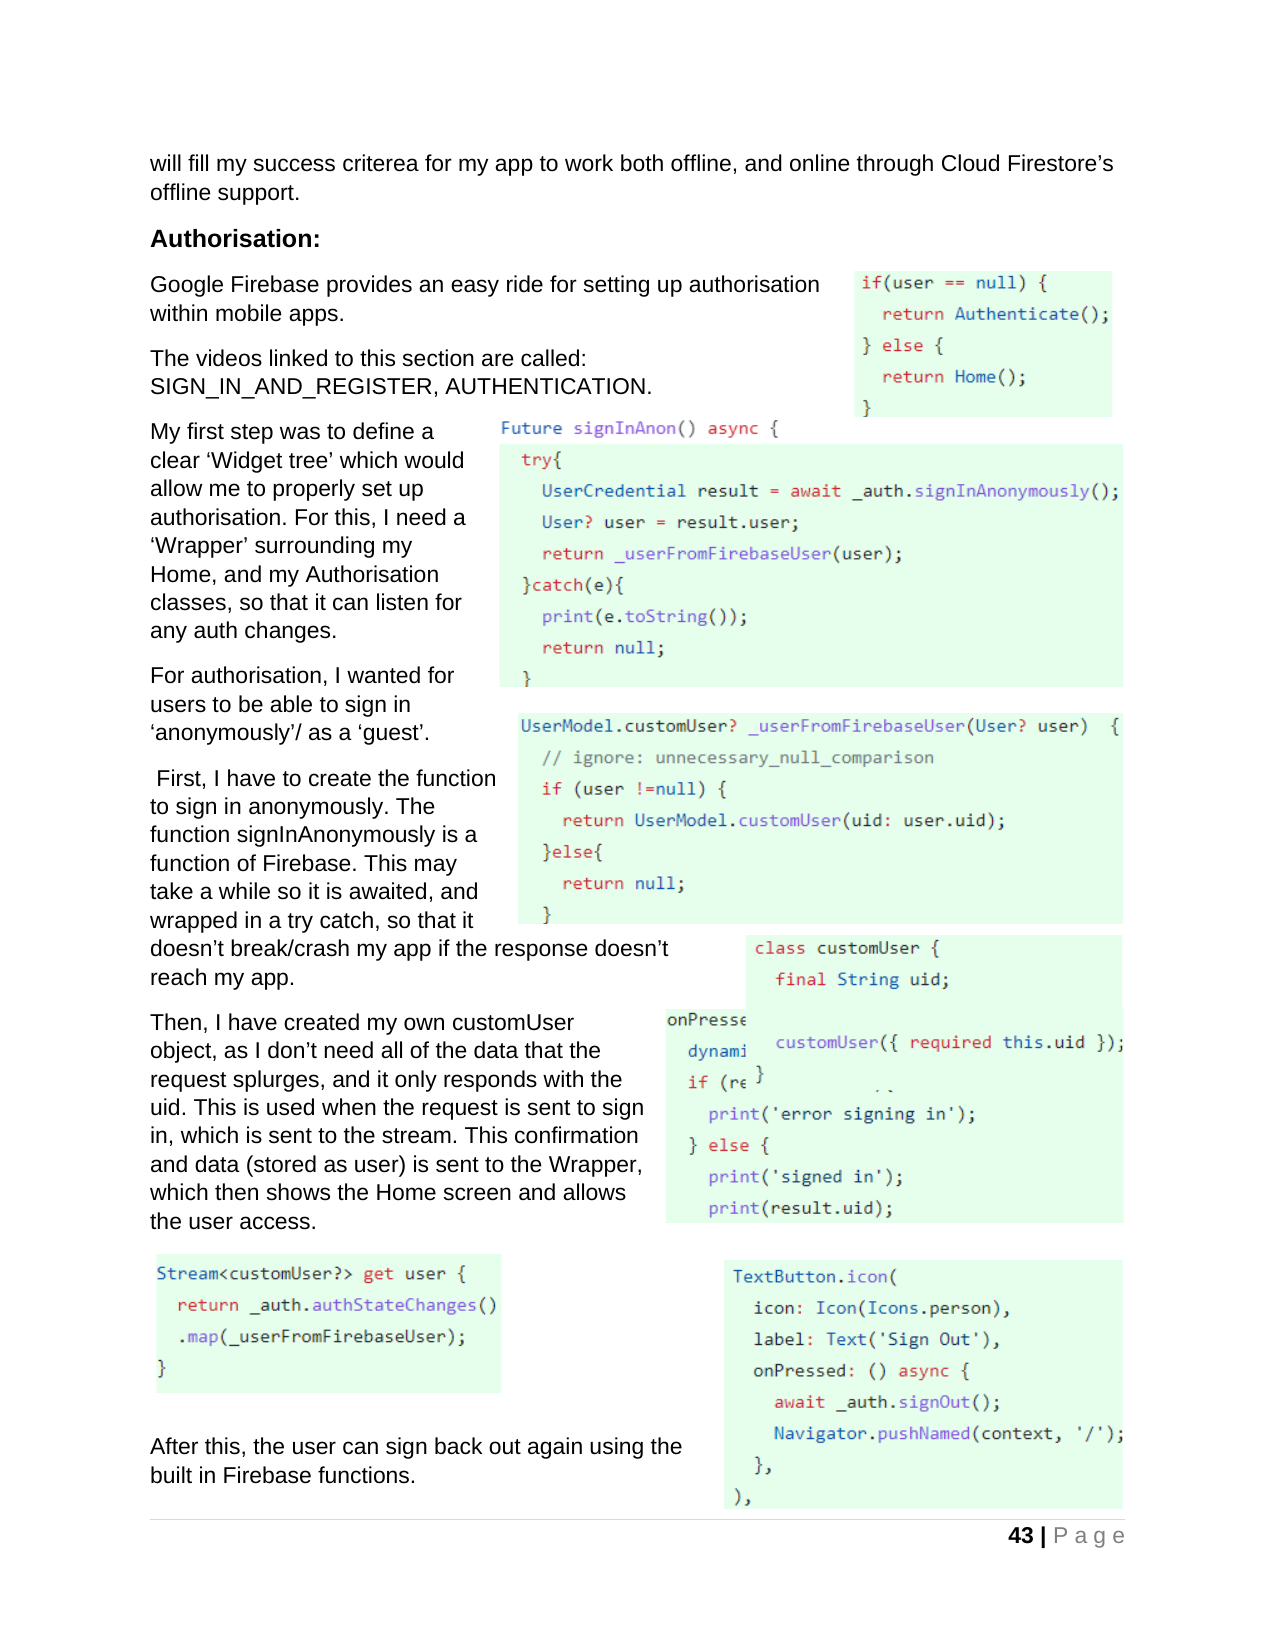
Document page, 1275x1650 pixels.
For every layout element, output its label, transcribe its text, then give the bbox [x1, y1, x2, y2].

text For authorisation, I wanted for users to be able to sign in ‘anonymously’/ as a ‘guest’. [150, 366, 547, 449]
text As mentioned above, I need the two screens, sign in and register. I have done this within my authenticate page. This is very simple, as all it does is reverse whatever the result of showSignIn. [150, 1407, 694, 1462]
picture [529, 151, 1126, 630]
text First, I have to create the function to sign in anonymously. The function signInAnonymously is a function of Firebase. This may take a while so it is awaited, and wrapped in a try catch, so that it doesn’t break/crash my app if the response doesn’t reach my app. [150, 468, 1125, 665]
picture [186, 928, 504, 1069]
picture [695, 639, 1126, 899]
picture [694, 1202, 1126, 1571]
text Then, I have created my own customUser object, as I don’t need all of the data that the request splurges, and it only responds with the uid. This is used when the request is sent to sign in, which is sent to the stream. This confirmation and data (stored as user) is sent to the Wrapper, which then shows the Home screen and allows the user access. [150, 683, 1125, 909]
picture [753, 935, 1125, 1187]
text After this, the user can sign back out again using the built in Firebase functions. [150, 1108, 753, 1163]
text My first step was to define a clear ‘Widget tree’ which would allow me to properly set up authorisation. For this, I need a ‘Wrapper’ surrounding my Home, and my Authorisation classes, so that it can listen for any auth changes. [150, 150, 1125, 347]
